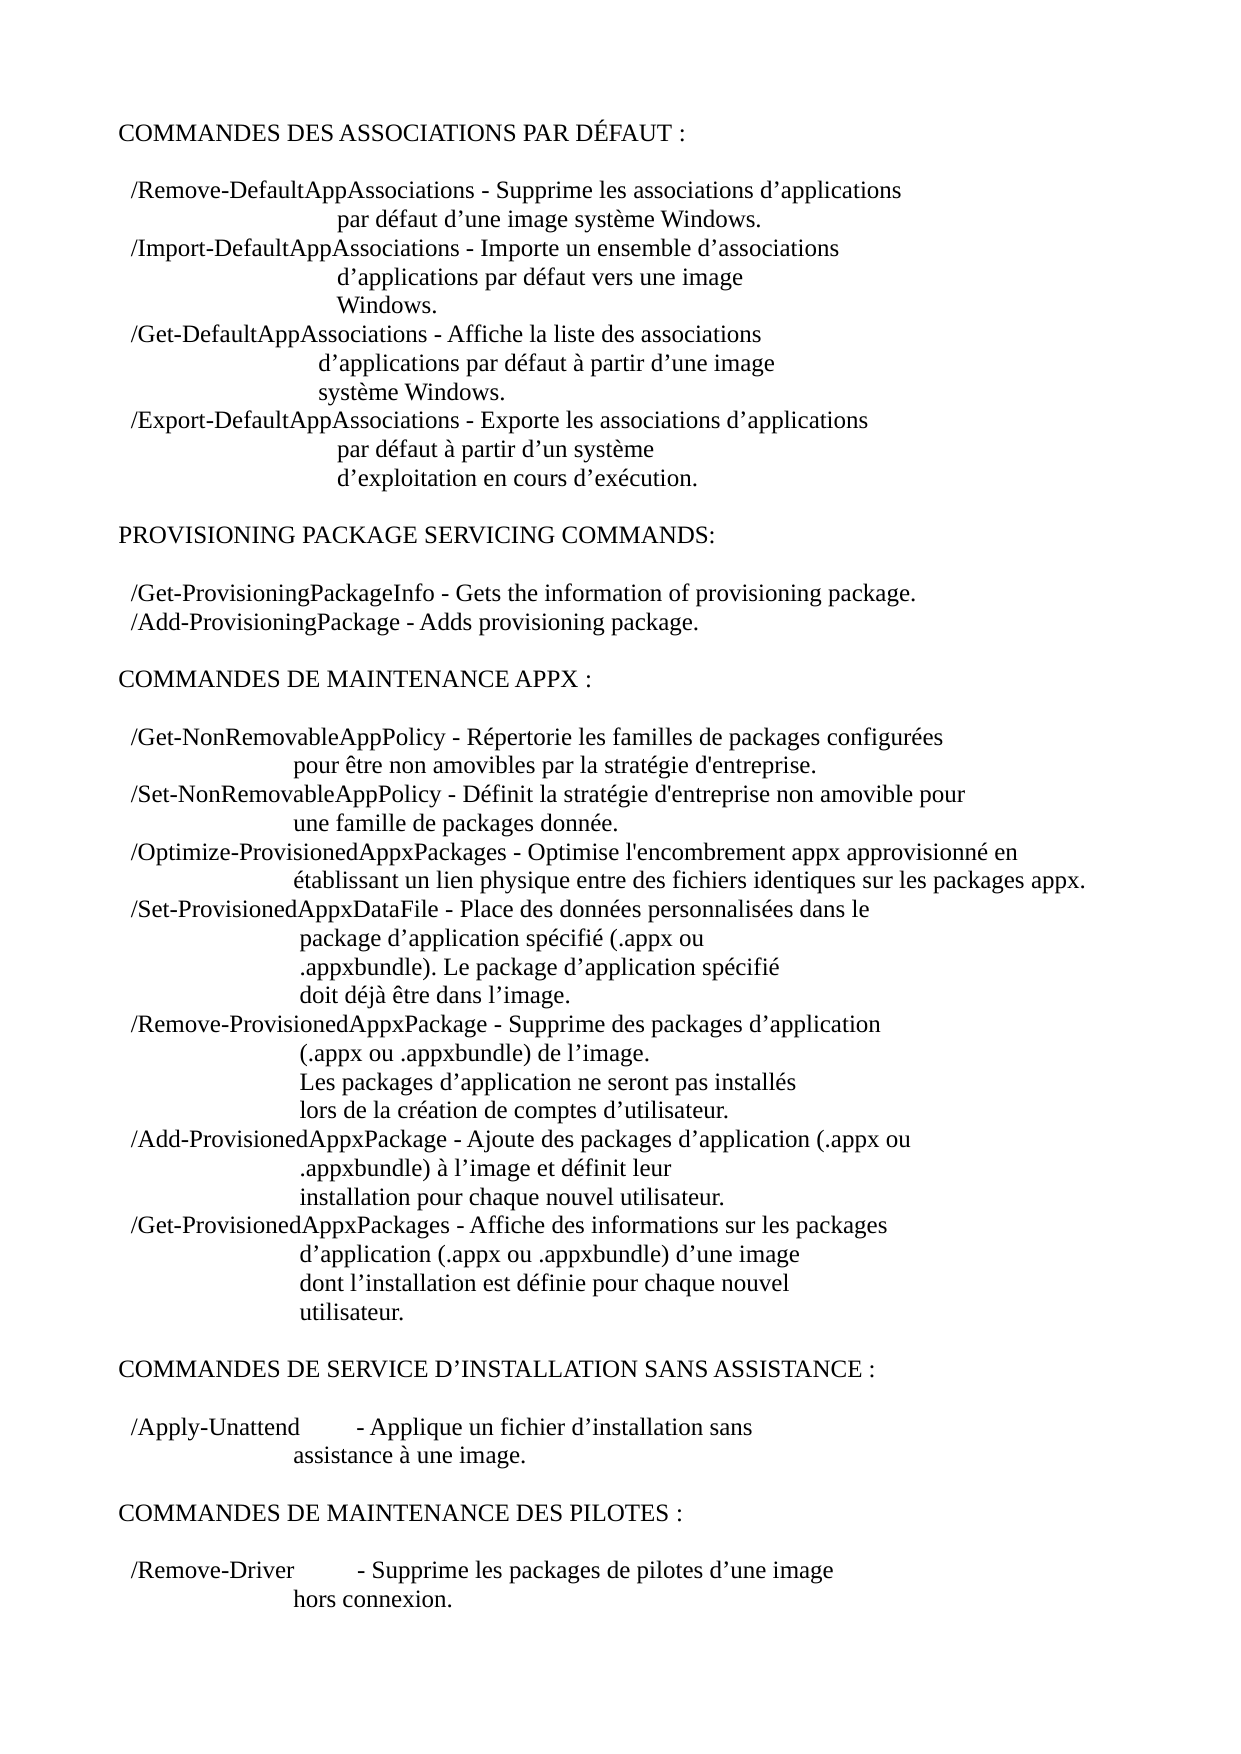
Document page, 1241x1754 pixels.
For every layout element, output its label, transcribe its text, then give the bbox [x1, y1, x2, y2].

text /Add-ProvisioningPackage - Adds provisioning package. [118, 607, 1122, 636]
text COMMANDES DE SERVICE D’INSTALLATION SANS ASSISTANCE : [118, 1354, 1122, 1383]
text par défaut d’une image système Windows. [118, 204, 1122, 233]
text COMMANDES DE MAINTENANCE DES PILOTES : [118, 1498, 1122, 1527]
text Windows. [118, 291, 1122, 319]
text /Get-DefaultAppAssociations - Affiche la liste des associations [118, 319, 1122, 348]
text /Remove-DefaultAppAssociations - Supprime les associations d’applications [118, 176, 1122, 204]
text /Remove-ProvisionedAppxPackage - Supprime des packages d’application [118, 1009, 1122, 1038]
text d’exploitation en cours d’exécution. [118, 463, 1122, 492]
text établissant un lien physique entre des fichiers identiques sur les packages appx. [118, 866, 1122, 894]
text /Set-ProvisionedAppxDataFile - Place des données personnalisées dans le [118, 894, 1122, 923]
text /Get-ProvisionedAppxPackages - Affiche des informations sur les packages [118, 1211, 1122, 1239]
text doit déjà être dans l’image. [118, 981, 1122, 1009]
text PROVISIONING PACKAGE SERVICING COMMANDS: [118, 521, 1122, 549]
text dont l’installation est définie pour chaque nouvel [118, 1268, 1122, 1297]
text /Get-NonRemovableAppPolicy - Répertorie les familles de packages configurées [118, 722, 1122, 751]
text d’application (.appx ou .appxbundle) d’une image [118, 1239, 1122, 1268]
text d’applications par défaut vers une image [118, 262, 1122, 291]
text /Remove-Driver - Supprime les packages de pilotes d’une image [118, 1556, 1122, 1584]
text par défaut à partir d’un système [118, 434, 1122, 463]
text /Import-DefaultAppAssociations - Importe un ensemble d’associations [118, 233, 1122, 262]
text /Get-ProvisioningPackageInfo - Gets the information of provisioning package. [118, 578, 1122, 607]
text COMMANDES DE MAINTENANCE APPX : [118, 664, 1122, 693]
text /Optimize-ProvisionedAppxPackages - Optimise l'encombrement appx approvisionné en [118, 837, 1122, 866]
text (.appx ou .appxbundle) de l’image. [118, 1038, 1122, 1067]
text /Export-DefaultAppAssociations - Exporte les associations d’applications [118, 406, 1122, 434]
text COMMANDES DES ASSOCIATIONS PAR DÉFAUT : [118, 118, 1122, 147]
text .appxbundle). Le package d’application spécifié [118, 952, 1122, 981]
text d’applications par défaut à partir d’une image [118, 348, 1122, 377]
text lors de la création de comptes d’utilisateur. [118, 1096, 1122, 1124]
text /Add-ProvisionedAppxPackage - Ajoute des packages d’application (.appx ou [118, 1124, 1122, 1153]
text système Windows. [118, 377, 1122, 406]
text installation pour chaque nouvel utilisateur. [118, 1182, 1122, 1211]
text hors connexion. [118, 1584, 1122, 1613]
text une famille de packages donnée. [118, 808, 1122, 837]
text Les packages d’application ne seront pas installés [118, 1067, 1122, 1096]
text assistance à une image. [118, 1441, 1122, 1469]
text /Apply-Unattend - Applique un fichier d’installation sans [118, 1412, 1122, 1441]
text package d’application spécifié (.appx ou [118, 923, 1122, 952]
text utilisateur. [118, 1297, 1122, 1326]
text .appxbundle) à l’image et définit leur [118, 1153, 1122, 1182]
text pour être non amovibles par la stratégie d'entreprise. [118, 751, 1122, 779]
text /Set-NonRemovableAppPolicy - Définit la stratégie d'entreprise non amovible pour [118, 779, 1122, 808]
